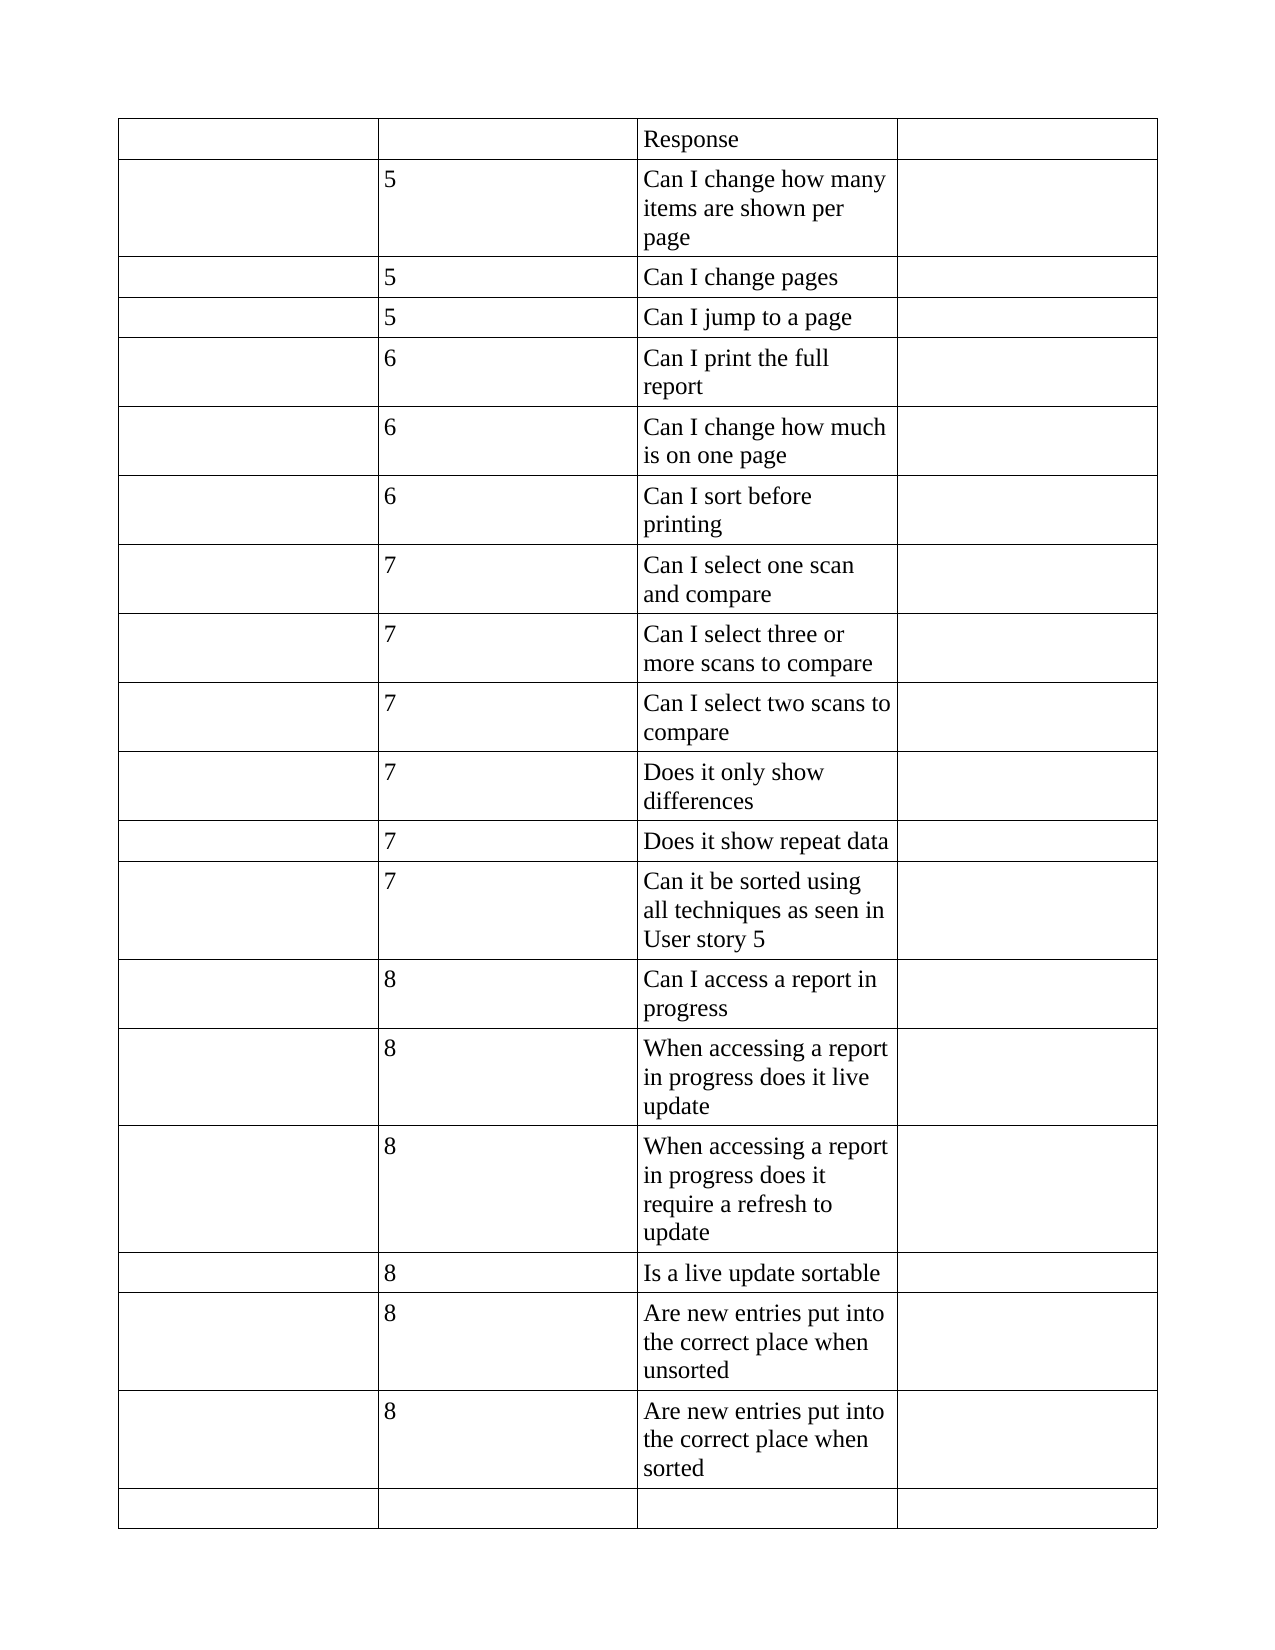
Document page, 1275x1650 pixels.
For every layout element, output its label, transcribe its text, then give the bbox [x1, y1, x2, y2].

table_cell [898, 338, 1157, 406]
table_cell [898, 821, 1157, 861]
table_cell [119, 160, 378, 256]
table_cell Can I select one scan and compare [638, 545, 897, 613]
table_cell Is a live update sortable [638, 1253, 897, 1292]
table_cell Are new entries put into the correct place when sorted [638, 1391, 897, 1488]
table_cell 7 [379, 545, 637, 613]
table_cell [638, 1489, 897, 1528]
table_cell 8 [379, 1029, 637, 1125]
table_cell 8 [379, 1293, 637, 1390]
table_cell [119, 862, 378, 958]
table_cell 7 [379, 752, 637, 820]
table_cell Can I change pages [638, 257, 897, 297]
table_cell 7 [379, 683, 637, 751]
table_cell [119, 298, 378, 337]
table_cell [119, 1253, 378, 1292]
table_cell [119, 960, 378, 1027]
table_cell Can I jump to a page [638, 298, 897, 337]
table_cell [119, 821, 378, 861]
table_cell [898, 1489, 1157, 1528]
table_cell Can I change how much is on one page [638, 407, 897, 475]
table_cell Can I select three or more scans to compare [638, 614, 897, 682]
table_cell 5 [379, 257, 637, 297]
table_cell [379, 119, 637, 158]
table_cell [119, 1029, 378, 1125]
table_cell [898, 862, 1157, 958]
table_cell [898, 545, 1157, 613]
table_cell Can I access a report in progress [638, 960, 897, 1027]
table_cell [898, 960, 1157, 1027]
table_cell 8 [379, 960, 637, 1027]
table_cell 8 [379, 1391, 637, 1488]
table_cell 8 [379, 1253, 637, 1292]
table_cell Does it show repeat data [638, 821, 897, 861]
table_cell [898, 407, 1157, 475]
table_cell [898, 160, 1157, 256]
table_cell Response [638, 119, 897, 158]
table_cell When accessing a report in progress does it require a refresh to update [638, 1126, 897, 1252]
table_cell [898, 1293, 1157, 1390]
table_cell [119, 257, 378, 297]
table_cell [119, 1489, 378, 1528]
table_cell When accessing a report in progress does it live update [638, 1029, 897, 1125]
table_cell [898, 1126, 1157, 1252]
table_cell [119, 614, 378, 682]
table_cell [119, 338, 378, 406]
table_cell Can I change how many items are shown per page [638, 160, 897, 256]
table_cell Can I sort before printing [638, 476, 897, 544]
table_cell [898, 1029, 1157, 1125]
table_cell Are new entries put into the correct place when unsorted [638, 1293, 897, 1390]
table_cell 7 [379, 821, 637, 861]
table_cell Can it be sorted using all techniques as seen in User story 5 [638, 862, 897, 958]
table_cell [119, 1126, 378, 1252]
table_cell [119, 752, 378, 820]
table_cell [119, 1293, 378, 1390]
table_cell [898, 476, 1157, 544]
table_cell [119, 407, 378, 475]
table_cell [898, 257, 1157, 297]
table_cell [898, 119, 1157, 158]
table_cell [898, 298, 1157, 337]
table_cell 5 [379, 298, 637, 337]
table_cell 7 [379, 862, 637, 958]
table_cell Does it only show differences [638, 752, 897, 820]
table_cell 6 [379, 476, 637, 544]
table_cell [119, 545, 378, 613]
table_cell [898, 683, 1157, 751]
table_cell [119, 1391, 378, 1488]
table_cell 6 [379, 407, 637, 475]
table_cell Can I select two scans to compare [638, 683, 897, 751]
table_cell [119, 119, 378, 158]
table_cell [898, 1391, 1157, 1488]
table_cell 6 [379, 338, 637, 406]
table_cell [379, 1489, 637, 1528]
table_cell [119, 476, 378, 544]
table_cell 7 [379, 614, 637, 682]
table_cell 5 [379, 160, 637, 256]
table_cell [119, 683, 378, 751]
table_cell 8 [379, 1126, 637, 1252]
table_cell [898, 752, 1157, 820]
table_cell [898, 1253, 1157, 1292]
table_cell Can I print the full report [638, 338, 897, 406]
table_cell [898, 614, 1157, 682]
